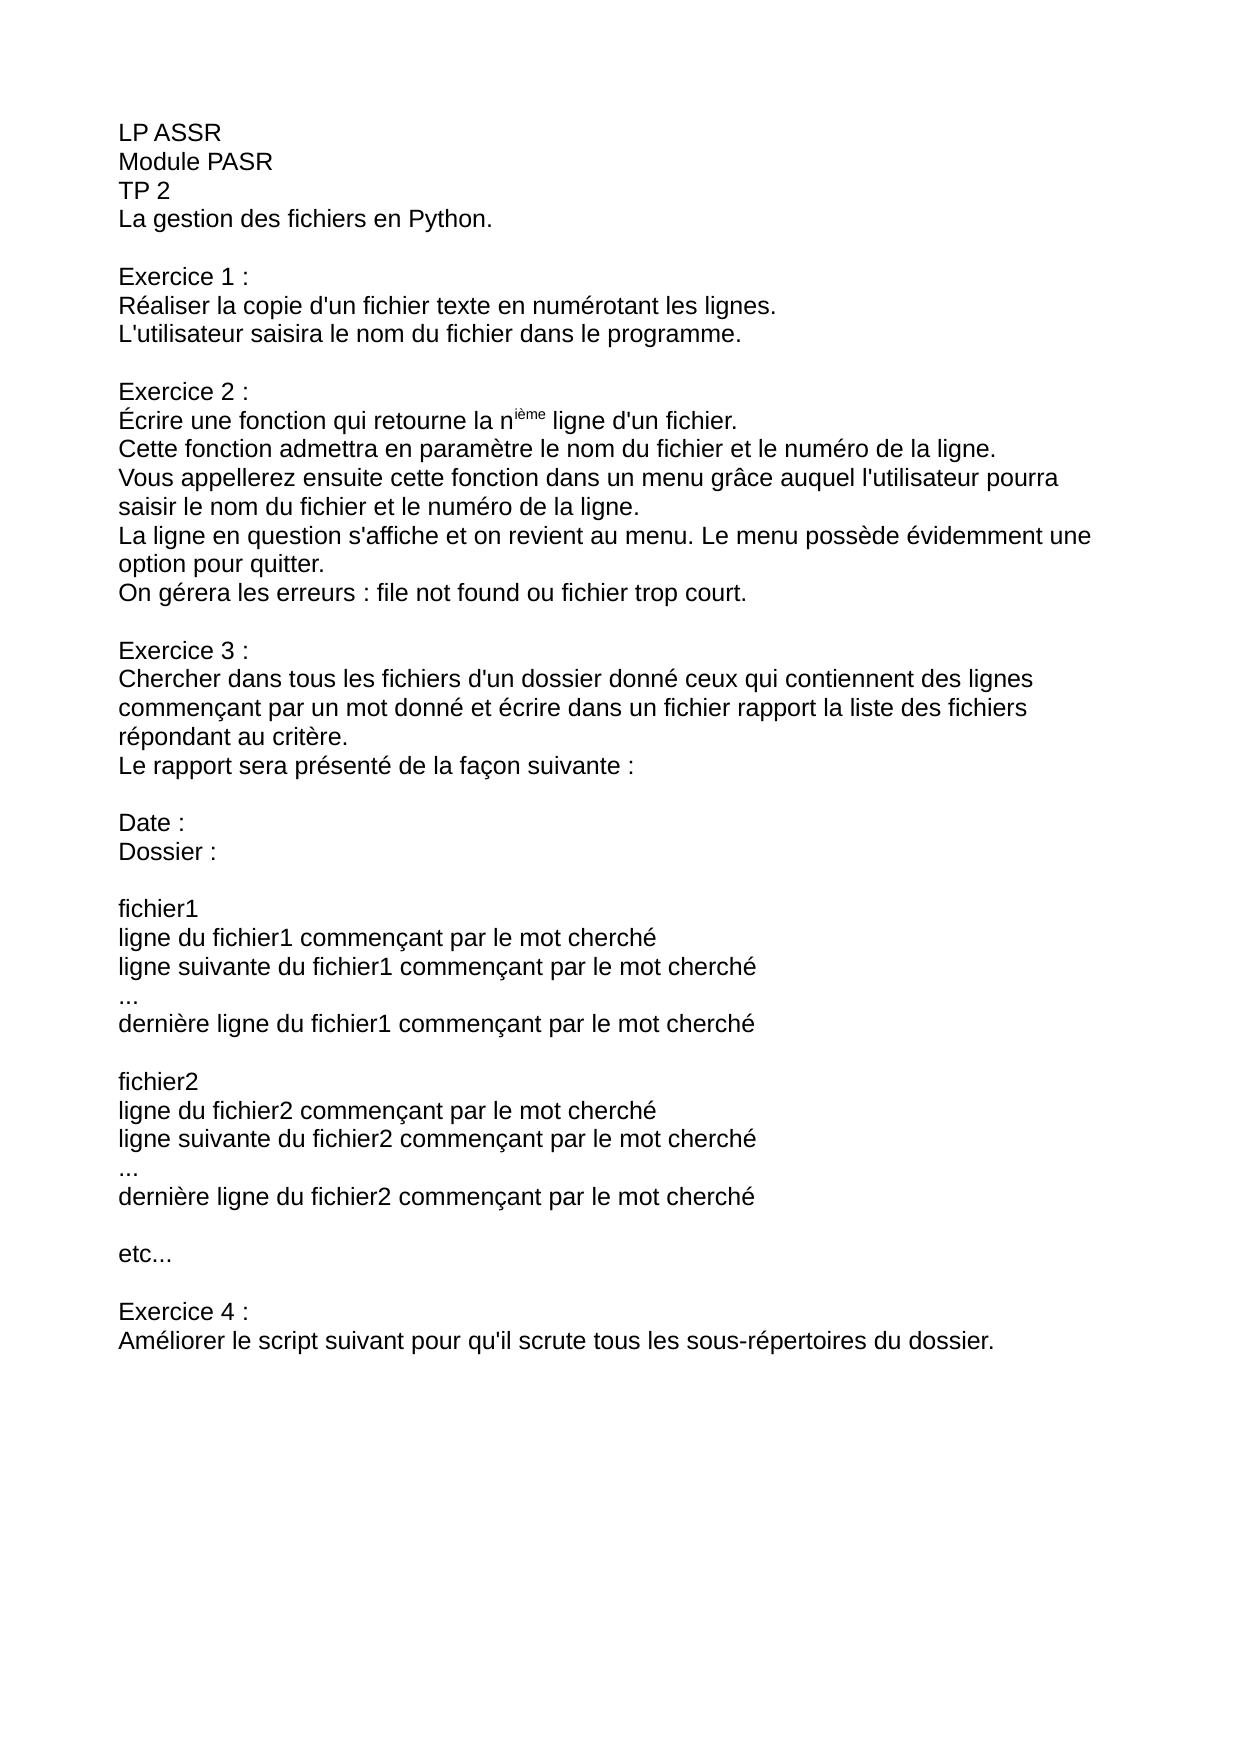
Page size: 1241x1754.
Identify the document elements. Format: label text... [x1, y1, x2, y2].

text ligne suivante du fichier1 commençant par le mot cherché [118, 952, 1122, 981]
text etc... [118, 1239, 1122, 1268]
text Cette fonction admettra en paramètre le nom du fichier et le numéro de la ligne. [118, 434, 1122, 463]
text LP ASSR [118, 118, 1122, 147]
text La ligne en question s'affiche et on revient au menu. Le menu possède évidemment une option pour quitter. [118, 521, 1122, 578]
text Exercice 1 : [118, 262, 1122, 291]
text Vous appellerez ensuite cette fonction dans un menu grâce auquel l'utilisateur pourra saisir le nom du fichier et le numéro de la ligne. [118, 463, 1122, 521]
text Réaliser la copie d'un fichier texte en numérotant les lignes. [118, 291, 1122, 319]
text La gestion des fichiers en Python. [118, 204, 1122, 233]
text L'utilisateur saisira le nom du fichier dans le programme. [118, 319, 1122, 348]
text Date : [118, 808, 1122, 837]
text ligne suivante du fichier2 commençant par le mot cherché [118, 1124, 1122, 1153]
text Améliorer le script suivant pour qu'il scrute tous les sous-répertoires du dossier. [118, 1326, 1122, 1354]
text fichier2 [118, 1067, 1122, 1096]
text TP 2 [118, 176, 1122, 204]
text On gérera les erreurs : file not found ou fichier trop court. [118, 578, 1122, 607]
text ... [118, 1153, 1122, 1182]
text ligne du fichier2 commençant par le mot cherché [118, 1096, 1122, 1124]
text Le rapport sera présenté de la façon suivante : [118, 751, 1122, 779]
text dernière ligne du fichier1 commençant par le mot cherché [118, 1009, 1122, 1038]
text Module PASR [118, 147, 1122, 176]
text Exercice 3 : [118, 636, 1122, 664]
text Écrire une fonction qui retourne la nième ligne d'un fichier. [118, 406, 1122, 434]
text dernière ligne du fichier2 commençant par le mot cherché [118, 1182, 1122, 1211]
text Exercice 2 : [118, 377, 1122, 406]
text Exercice 4 : [118, 1297, 1122, 1326]
text fichier1 [118, 894, 1122, 923]
text Chercher dans tous les fichiers d'un dossier donné ceux qui contiennent des lignes commençant par un mot donné et écrire dans un fichier rapport la liste des fichiers répondant au critère. [118, 664, 1122, 751]
text Dossier : [118, 837, 1122, 866]
text ligne du fichier1 commençant par le mot cherché [118, 923, 1122, 952]
text ... [118, 981, 1122, 1009]
